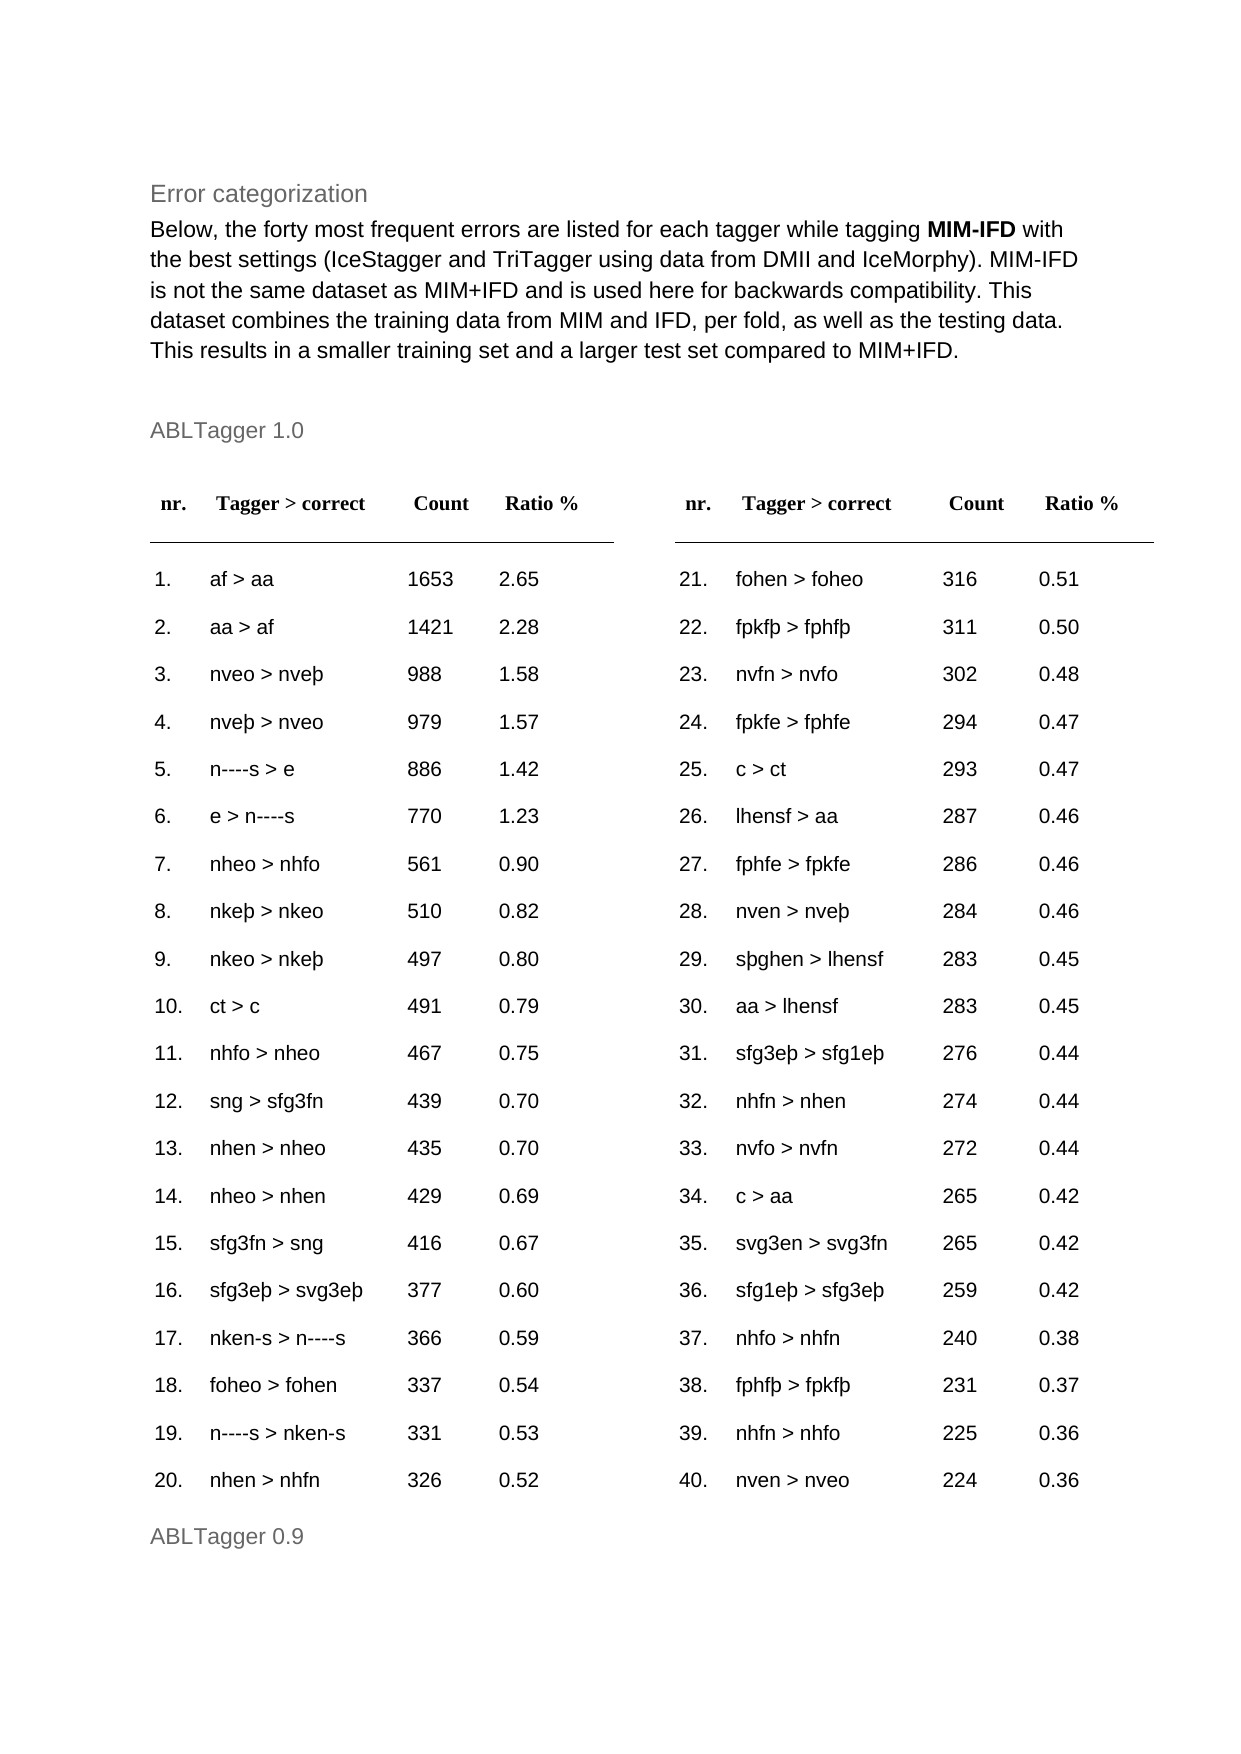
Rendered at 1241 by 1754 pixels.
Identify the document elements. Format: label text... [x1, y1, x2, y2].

table_cell 231 [938, 1360, 1034, 1407]
table_cell [614, 886, 675, 933]
table_cell [614, 1408, 675, 1455]
table_cell 316 [938, 543, 1034, 602]
table_cell foheo > fohen [205, 1360, 403, 1407]
table_cell [614, 1218, 675, 1265]
table_cell 1.58 [494, 649, 613, 696]
table_header [614, 480, 675, 542]
table_cell 13. [150, 1123, 205, 1170]
table_cell nkeþ > nkeo [205, 886, 403, 933]
table_cell 5. [150, 744, 205, 791]
table_cell 283 [938, 934, 1034, 981]
table_cell 0.44 [1035, 1123, 1154, 1170]
table_cell nhfn > nhfo [731, 1408, 938, 1455]
table_cell svg3en > svg3fn [731, 1218, 938, 1265]
table_cell [614, 839, 675, 886]
table_cell fpkfþ > fphfþ [731, 602, 938, 649]
table_cell 0.48 [1035, 649, 1154, 696]
table_cell 0.70 [494, 1123, 613, 1170]
table_cell 0.54 [494, 1360, 613, 1407]
table_cell 467 [403, 1028, 494, 1076]
table_cell 36. [675, 1265, 731, 1313]
table_cell nhen > nheo [205, 1123, 403, 1170]
table_cell 23. [675, 649, 731, 696]
table_cell 337 [403, 1360, 494, 1407]
table_cell 0.42 [1035, 1170, 1154, 1218]
table_cell 287 [938, 791, 1034, 839]
table_cell 497 [403, 934, 494, 981]
table_cell af > aa [205, 543, 403, 602]
table_cell 416 [403, 1218, 494, 1265]
table_cell 2.65 [494, 543, 613, 602]
table_cell [614, 1455, 675, 1502]
table_cell nven > nveþ [731, 886, 938, 933]
table_cell 8. [150, 886, 205, 933]
table_cell sfg1eþ > sfg3eþ [731, 1265, 938, 1313]
table_cell 435 [403, 1123, 494, 1170]
table_cell nveo > nveþ [205, 649, 403, 696]
table_cell 39. [675, 1408, 731, 1455]
table_cell 0.90 [494, 839, 613, 886]
table_cell aa > lhensf [731, 981, 938, 1028]
table_cell 294 [938, 696, 1034, 744]
table_cell [614, 1313, 675, 1360]
table_cell 20. [150, 1455, 205, 1502]
table_cell sng > sfg3fn [205, 1076, 403, 1123]
table_cell nvfn > nvfo [731, 649, 938, 696]
table_cell 302 [938, 649, 1034, 696]
table_cell 0.45 [1035, 981, 1154, 1028]
table_cell [614, 602, 675, 649]
subtitle Error categorization [150, 179, 1090, 208]
table_cell 988 [403, 649, 494, 696]
table_cell 27. [675, 839, 731, 886]
table_cell 0.47 [1035, 696, 1154, 744]
table_cell [614, 1123, 675, 1170]
table_cell 0.42 [1035, 1218, 1154, 1265]
table_cell 0.50 [1035, 602, 1154, 649]
table_cell 19. [150, 1408, 205, 1455]
table_cell 35. [675, 1218, 731, 1265]
table_cell n----s > nken-s [205, 1408, 403, 1455]
table_cell 0.36 [1035, 1455, 1154, 1502]
table_cell 14. [150, 1170, 205, 1218]
table_cell 224 [938, 1455, 1034, 1502]
table_cell 1.23 [494, 791, 613, 839]
table_header Ratio % [1035, 480, 1154, 542]
table_cell nveþ > nveo [205, 696, 403, 744]
table_cell nhen > nhfn [205, 1455, 403, 1502]
table_cell [614, 1076, 675, 1123]
table_header Tagger > correct [731, 480, 938, 542]
table_cell 0.75 [494, 1028, 613, 1076]
text Below, the forty most frequent errors are listed for each tagger while tagging MIM-IFD with the best settings (IceStagger and TriTagger using data from DMII and IceMorphy). MIM-IFD is not the same dataset as MIM+IFD and is used here for backwards compatibility. This dataset combines the training data from MIM and IFD, per fold, as well as the testing data. This results in a smaller training set and a larger test set compared to MIM+IFD. [150, 216, 1090, 363]
table_cell 1653 [403, 543, 494, 602]
table_cell 4. [150, 696, 205, 744]
table_cell 265 [938, 1170, 1034, 1218]
subtitle ABLTagger 1.0 [150, 417, 1090, 443]
table_cell nvfo > nvfn [731, 1123, 938, 1170]
table_cell 10. [150, 981, 205, 1028]
table_cell [614, 744, 675, 791]
table_cell 18. [150, 1360, 205, 1407]
table_header nr. [675, 480, 731, 542]
table_cell sfg3fn > sng [205, 1218, 403, 1265]
table_cell nken-s > n----s [205, 1313, 403, 1360]
table_cell 0.42 [1035, 1265, 1154, 1313]
table_cell ct > c [205, 981, 403, 1028]
table_cell 377 [403, 1265, 494, 1313]
table_cell 366 [403, 1313, 494, 1360]
table_cell 25. [675, 744, 731, 791]
table_cell nhfo > nhfn [731, 1313, 938, 1360]
table_cell [614, 1265, 675, 1313]
table_cell c > aa [731, 1170, 938, 1218]
table_cell 311 [938, 602, 1034, 649]
table_header Count [403, 480, 494, 542]
table_cell 240 [938, 1313, 1034, 1360]
table_cell nkeo > nkeþ [205, 934, 403, 981]
table_cell 276 [938, 1028, 1034, 1076]
table_cell 0.44 [1035, 1076, 1154, 1123]
table_cell c > ct [731, 744, 938, 791]
table_cell [614, 1360, 675, 1407]
table_cell 38. [675, 1360, 731, 1407]
table_cell 1421 [403, 602, 494, 649]
table_cell 265 [938, 1218, 1034, 1265]
table_cell 225 [938, 1408, 1034, 1455]
table_cell 22. [675, 602, 731, 649]
table_cell 0.36 [1035, 1408, 1154, 1455]
table_cell 0.60 [494, 1265, 613, 1313]
table_cell 439 [403, 1076, 494, 1123]
table_cell 0.69 [494, 1170, 613, 1218]
table_cell 0.82 [494, 886, 613, 933]
table_cell 28. [675, 886, 731, 933]
table_cell [614, 1028, 675, 1076]
table_cell 561 [403, 839, 494, 886]
table_header Count [938, 480, 1034, 542]
table_cell 0.70 [494, 1076, 613, 1123]
table_header Tagger > correct [205, 480, 403, 542]
table_cell [614, 934, 675, 981]
table_cell 259 [938, 1265, 1034, 1313]
table_cell 1.57 [494, 696, 613, 744]
table_cell 29. [675, 934, 731, 981]
table_cell 15. [150, 1218, 205, 1265]
table_cell e > n----s [205, 791, 403, 839]
table_cell 491 [403, 981, 494, 1028]
table_cell 30. [675, 981, 731, 1028]
table_cell lhensf > aa [731, 791, 938, 839]
table_cell 0.45 [1035, 934, 1154, 981]
table_cell 12. [150, 1076, 205, 1123]
table_cell 0.47 [1035, 744, 1154, 791]
table_header nr. [150, 480, 205, 542]
table_cell 0.67 [494, 1218, 613, 1265]
table_cell 0.44 [1035, 1028, 1154, 1076]
table_cell 0.53 [494, 1408, 613, 1455]
table_cell 34. [675, 1170, 731, 1218]
table_cell sfg3eþ > svg3eþ [205, 1265, 403, 1313]
table_cell 16. [150, 1265, 205, 1313]
table_cell 0.37 [1035, 1360, 1154, 1407]
table_cell [614, 981, 675, 1028]
table_cell 0.46 [1035, 886, 1154, 933]
table_cell sfg3eþ > sfg1eþ [731, 1028, 938, 1076]
table_cell 510 [403, 886, 494, 933]
subtitle ABLTagger 0.9 [150, 1523, 1090, 1549]
table_cell [614, 1170, 675, 1218]
table_cell nhfn > nhen [731, 1076, 938, 1123]
table_cell nheo > nhen [205, 1170, 403, 1218]
table_cell 32. [675, 1076, 731, 1123]
table_cell 9. [150, 934, 205, 981]
table_header Ratio % [494, 480, 613, 542]
table_cell 429 [403, 1170, 494, 1218]
table_cell 1.42 [494, 744, 613, 791]
table_cell 17. [150, 1313, 205, 1360]
table_cell 0.59 [494, 1313, 613, 1360]
table_cell 0.38 [1035, 1313, 1154, 1360]
table_cell 24. [675, 696, 731, 744]
table_cell 3. [150, 649, 205, 696]
table_cell 326 [403, 1455, 494, 1502]
table_cell aa > af [205, 602, 403, 649]
table_cell 11. [150, 1028, 205, 1076]
table_cell 1. [150, 543, 205, 602]
table_cell 0.80 [494, 934, 613, 981]
table_cell 284 [938, 886, 1034, 933]
table_cell 26. [675, 791, 731, 839]
table_cell 0.52 [494, 1455, 613, 1502]
table_cell sþghen > lhensf [731, 934, 938, 981]
table_cell nhfo > nheo [205, 1028, 403, 1076]
table_cell 7. [150, 839, 205, 886]
table_cell fphfþ > fpkfþ [731, 1360, 938, 1407]
table_cell 37. [675, 1313, 731, 1360]
table_cell [614, 649, 675, 696]
table_cell 0.51 [1035, 543, 1154, 602]
table_cell n----s > e [205, 744, 403, 791]
table_cell 0.46 [1035, 791, 1154, 839]
table_cell [614, 542, 675, 602]
table_cell 33. [675, 1123, 731, 1170]
table_cell 770 [403, 791, 494, 839]
table_cell [614, 696, 675, 744]
table_cell nheo > nhfo [205, 839, 403, 886]
table_cell [614, 791, 675, 839]
table_cell 274 [938, 1076, 1034, 1123]
table_cell 6. [150, 791, 205, 839]
table_cell fohen > foheo [731, 543, 938, 602]
table_cell 979 [403, 696, 494, 744]
table_cell 331 [403, 1408, 494, 1455]
table_cell 272 [938, 1123, 1034, 1170]
table_cell 0.79 [494, 981, 613, 1028]
table_cell 0.46 [1035, 839, 1154, 886]
table_cell 40. [675, 1455, 731, 1502]
table_cell fpkfe > fphfe [731, 696, 938, 744]
table_cell 286 [938, 839, 1034, 886]
table_cell 2. [150, 602, 205, 649]
table_cell 293 [938, 744, 1034, 791]
table_cell 283 [938, 981, 1034, 1028]
table_cell 31. [675, 1028, 731, 1076]
table_cell 21. [675, 543, 731, 602]
table_cell nven > nveo [731, 1455, 938, 1502]
table_cell 2.28 [494, 602, 613, 649]
table_cell 886 [403, 744, 494, 791]
table_cell fphfe > fpkfe [731, 839, 938, 886]
